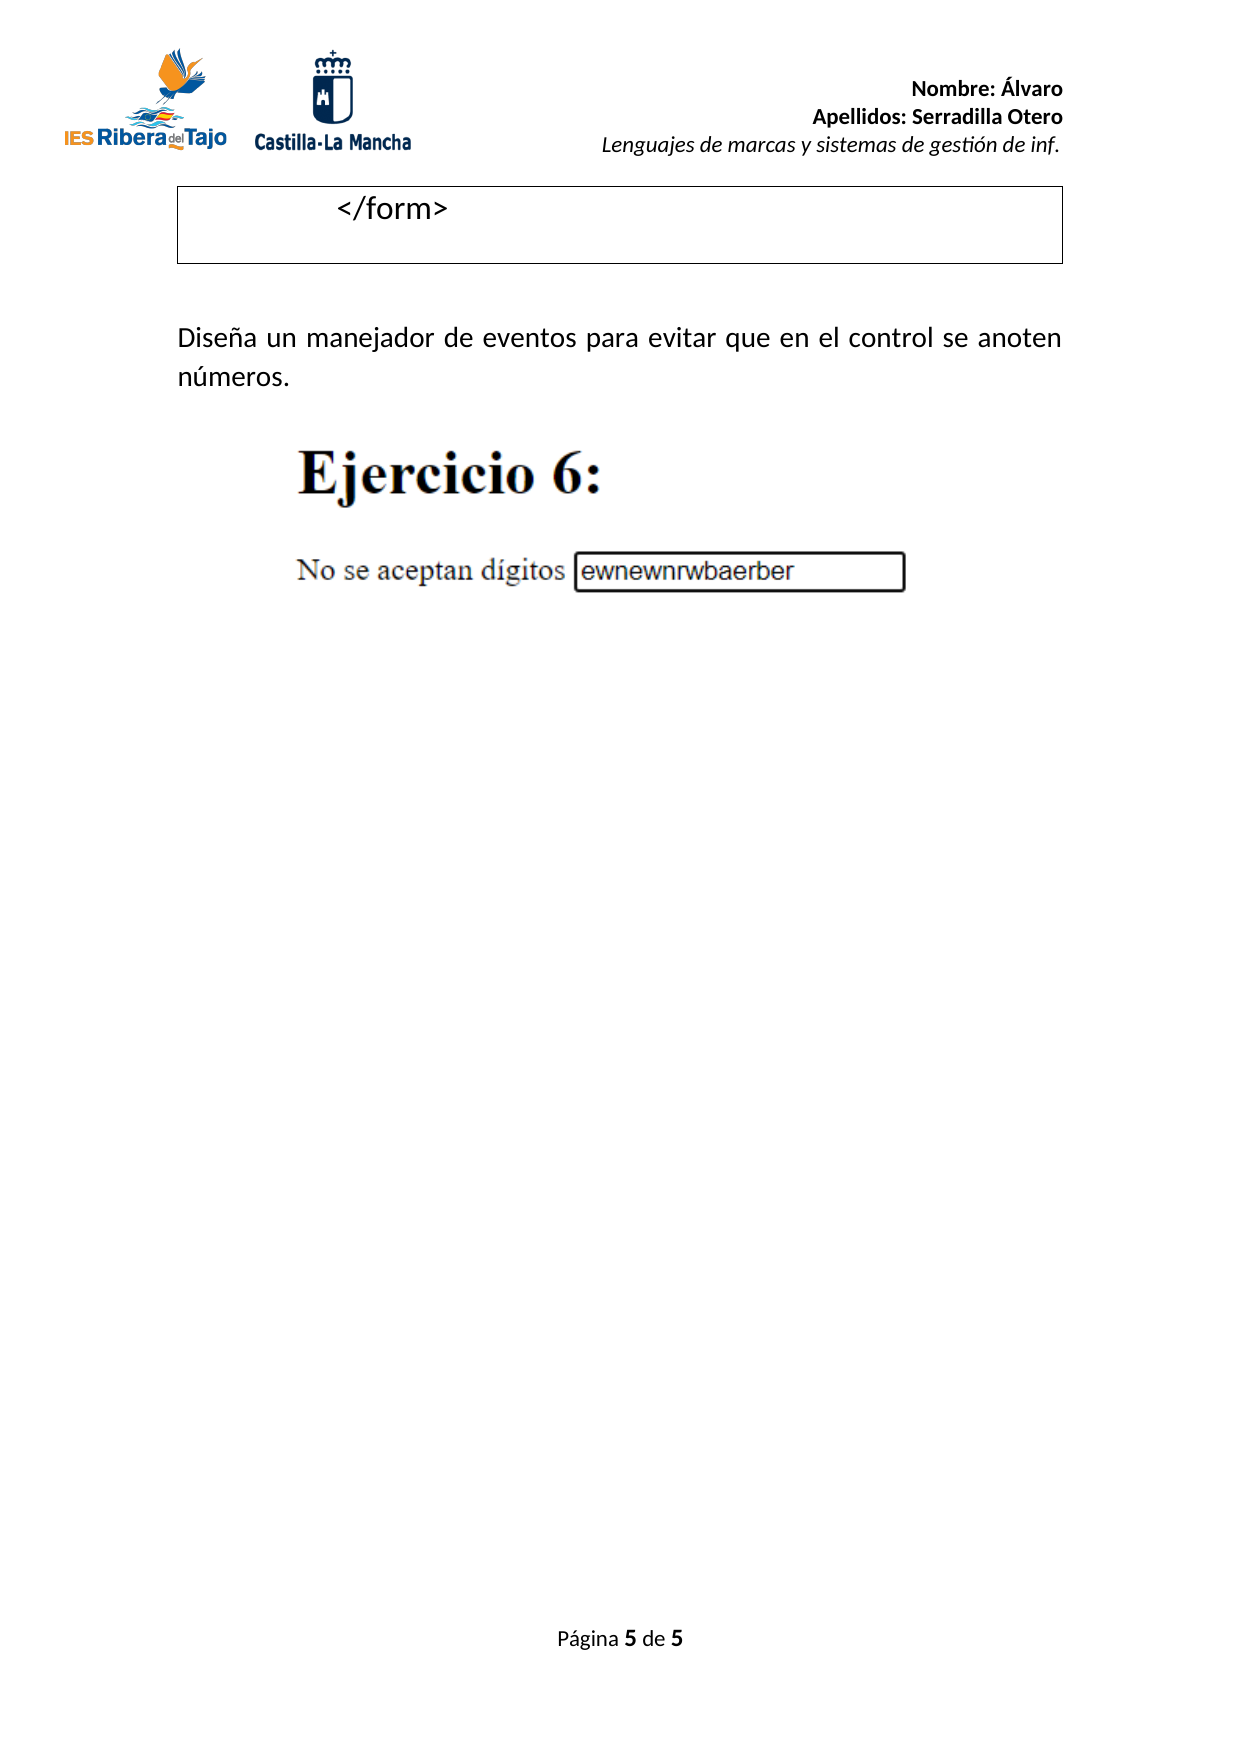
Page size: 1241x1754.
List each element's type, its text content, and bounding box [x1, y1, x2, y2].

table_header </form> [178, 187, 1062, 263]
picture [65, 48, 227, 151]
text Diseña un manejador de eventos para evitar que en el control se anoten números. [177, 319, 1063, 393]
picture [233, 37, 432, 167]
picture [285, 412, 956, 646]
